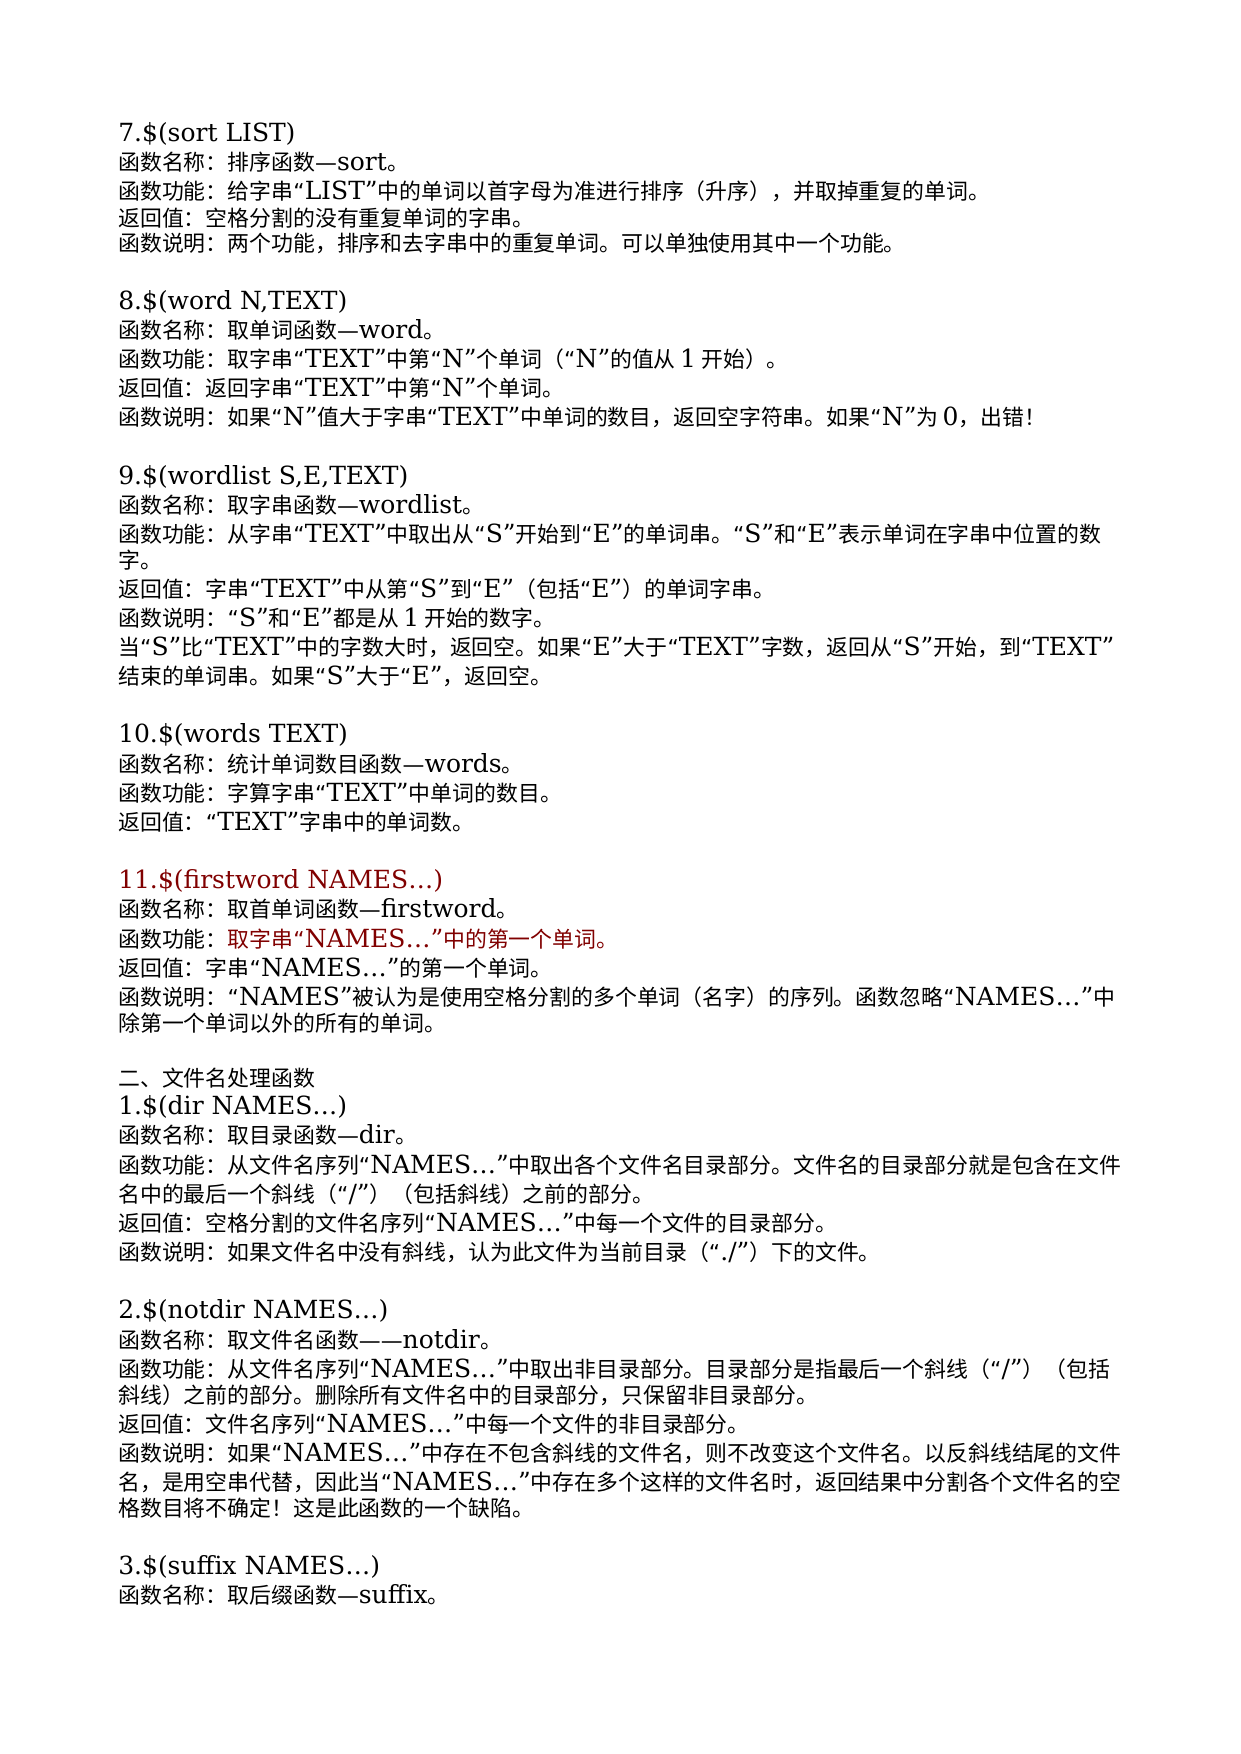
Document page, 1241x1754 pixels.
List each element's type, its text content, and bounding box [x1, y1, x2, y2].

text 函数名称：取目录函数—dir。 [118, 1121, 1122, 1150]
text 函数名称：取首单词函数—firstword。 [118, 895, 1122, 924]
text 返回值：字串“NAMES…”的第一个单词。 [118, 953, 1122, 982]
text 函数说明：如果文件名中没有斜线，认为此文件为当前目录（“./”）下的文件。 [118, 1237, 1122, 1267]
text 函数名称：统计单词数目函数—words。 [118, 749, 1122, 778]
text 函数说明：两个功能，排序和去字串中的重复单词。可以单独使用其中一个功能。 [118, 231, 1122, 257]
text 函数功能：从字串“TEXT”中取出从“S”开始到“E”的单词串。“S”和“E”表示单词在字串中位置的数字。 [118, 519, 1122, 574]
text 函数名称：取字串函数—wordlist。 [118, 490, 1122, 519]
text 返回值：返回字串“TEXT”中第“N”个单词。 [118, 373, 1122, 402]
text 7.$(sort LIST) [118, 118, 1122, 147]
text 函数名称：取文件名函数——notdir。 [118, 1325, 1122, 1354]
text 函数名称：排序函数—sort。 [118, 147, 1122, 176]
text 函数功能：取字串“NAMES…”中的第一个单词。 [118, 924, 1122, 953]
text 8.$(word N,TEXT) [118, 286, 1122, 315]
text 返回值：空格分割的文件名序列“NAMES…”中每一个文件的目录部分。 [118, 1208, 1122, 1237]
text 函数说明：“NAMES”被认为是使用空格分割的多个单词（名字）的序列。函数忽略“NAMES…”中除第一个单词以外的所有的单词。 [118, 982, 1122, 1037]
text 函数名称：取后缀函数—suffix。 [118, 1580, 1122, 1609]
text 函数说明：“S”和“E”都是从1开始的数字。 [118, 603, 1122, 632]
text 函数功能：从文件名序列“NAMES…”中取出非目录部分。目录部分是指最后一个斜线（“/”）（包括斜线）之前的部分。删除所有文件名中的目录部分，只保留非目录部分。 [118, 1354, 1122, 1409]
text 10.$(words TEXT) [118, 720, 1122, 749]
text 返回值：字串“TEXT”中从第“S”到“E”（包括“E”）的单词字串。 [118, 574, 1122, 603]
text 返回值：空格分割的没有重复单词的字串。 [118, 206, 1122, 231]
text 2.$(notdir NAMES…) [118, 1296, 1122, 1325]
text 函数说明：如果“NAMES…”中存在不包含斜线的文件名，则不改变这个文件名。以反斜线结尾的文件名，是用空串代替，因此当“NAMES…”中存在多个这样的文件名时，返回结果中分割各个文件名的空格数目将不确定！这是此函数的一个缺陷。 [118, 1438, 1122, 1522]
text 函数名称：取单词函数—word。 [118, 315, 1122, 344]
text 11.$(firstword NAMES…) [118, 866, 1122, 895]
text 当“S”比“TEXT”中的字数大时，返回空。如果“E”大于“TEXT”字数，返回从“S”开始，到“TEXT”结束的单词串。如果“S”大于“E”，返回空。 [118, 632, 1122, 691]
text 3.$(suffix NAMES…) [118, 1551, 1122, 1580]
text 9.$(wordlist S,E,TEXT) [118, 461, 1122, 490]
text 二、文件名处理函数 [118, 1066, 1122, 1092]
text 返回值：“TEXT”字串中的单词数。 [118, 807, 1122, 836]
text 函数功能：取字串“TEXT”中第“N”个单词（“N”的值从1开始）。 [118, 344, 1122, 373]
text 函数功能：给字串“LIST”中的单词以首字母为准进行排序（升序），并取掉重复的单词。 [118, 176, 1122, 206]
text 函数说明：如果“N”值大于字串“TEXT”中单词的数目，返回空字符串。如果“N”为0，出错！ [118, 402, 1122, 432]
text 1.$(dir NAMES…) [118, 1092, 1122, 1121]
text 函数功能：字算字串“TEXT”中单词的数目。 [118, 778, 1122, 807]
text 函数功能：从文件名序列“NAMES…”中取出各个文件名目录部分。文件名的目录部分就是包含在文件名中的最后一个斜线（“/”）（包括斜线）之前的部分。 [118, 1150, 1122, 1208]
text 返回值：文件名序列“NAMES…”中每一个文件的非目录部分。 [118, 1409, 1122, 1438]
